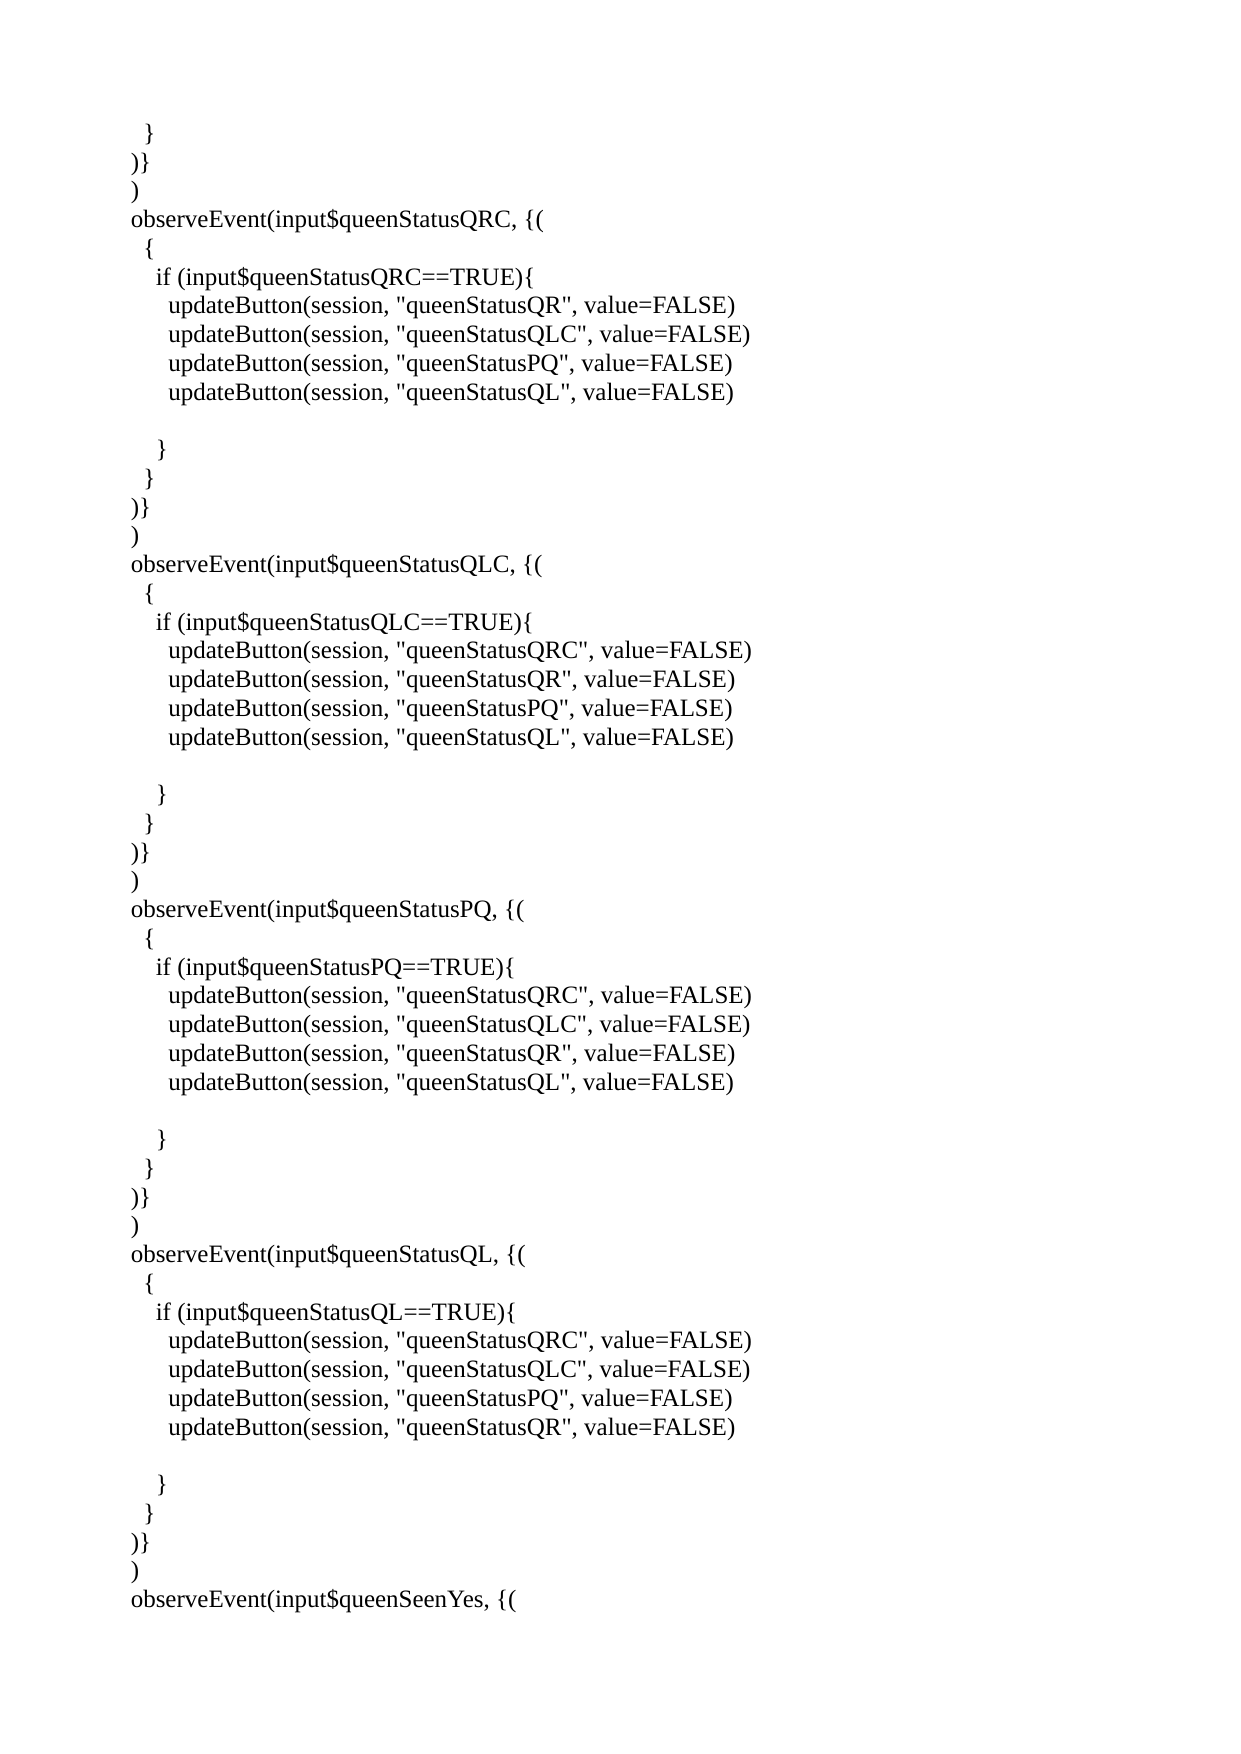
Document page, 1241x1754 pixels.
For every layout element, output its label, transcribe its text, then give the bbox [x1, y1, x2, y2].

text )} [118, 492, 1122, 521]
text )} [118, 147, 1122, 176]
text updateButton(session, "queenStatusQLC", value=FALSE) [118, 1354, 1122, 1383]
text updateButton(session, "queenStatusQL", value=FALSE) [118, 377, 1122, 406]
text updateButton(session, "queenStatusQRC", value=FALSE) [118, 981, 1122, 1009]
text updateButton(session, "queenStatusPQ", value=FALSE) [118, 1383, 1122, 1412]
text updateButton(session, "queenStatusQR", value=FALSE) [118, 1412, 1122, 1441]
text updateButton(session, "queenStatusPQ", value=FALSE) [118, 348, 1122, 377]
text updateButton(session, "queenStatusQLC", value=FALSE) [118, 319, 1122, 348]
text observeEvent(input$queenStatusPQ, {( [118, 894, 1122, 923]
text { [118, 233, 1122, 262]
text )} [118, 837, 1122, 866]
text { [118, 923, 1122, 952]
text if (input$queenStatusQL==TRUE){ [118, 1297, 1122, 1326]
text observeEvent(input$queenStatusQRC, {( [118, 204, 1122, 233]
text ) [118, 176, 1122, 204]
text } [118, 1124, 1122, 1153]
text updateButton(session, "queenStatusQL", value=FALSE) [118, 722, 1122, 751]
text )} [118, 1527, 1122, 1556]
text observeEvent(input$queenSeenYes, {( [118, 1584, 1122, 1613]
text ) [118, 866, 1122, 894]
text updateButton(session, "queenStatusQR", value=FALSE) [118, 1038, 1122, 1067]
text updateButton(session, "queenStatusQRC", value=FALSE) [118, 1326, 1122, 1354]
text } [118, 1153, 1122, 1182]
text } [118, 1498, 1122, 1527]
text } [118, 118, 1122, 147]
text updateButton(session, "queenStatusQLC", value=FALSE) [118, 1009, 1122, 1038]
text } [118, 434, 1122, 463]
text if (input$queenStatusQRC==TRUE){ [118, 262, 1122, 291]
text ) [118, 1211, 1122, 1239]
text )} [118, 1182, 1122, 1211]
text updateButton(session, "queenStatusQR", value=FALSE) [118, 664, 1122, 693]
text { [118, 1268, 1122, 1297]
text updateButton(session, "queenStatusPQ", value=FALSE) [118, 693, 1122, 722]
text ) [118, 521, 1122, 549]
text updateButton(session, "queenStatusQL", value=FALSE) [118, 1067, 1122, 1096]
text observeEvent(input$queenStatusQLC, {( [118, 549, 1122, 578]
text updateButton(session, "queenStatusQR", value=FALSE) [118, 291, 1122, 319]
text { [118, 578, 1122, 607]
text if (input$queenStatusPQ==TRUE){ [118, 952, 1122, 981]
text } [118, 1469, 1122, 1498]
text if (input$queenStatusQLC==TRUE){ [118, 607, 1122, 636]
text observeEvent(input$queenStatusQL, {( [118, 1239, 1122, 1268]
text } [118, 463, 1122, 492]
text ) [118, 1556, 1122, 1584]
text } [118, 808, 1122, 837]
text } [118, 779, 1122, 808]
text updateButton(session, "queenStatusQRC", value=FALSE) [118, 636, 1122, 664]
